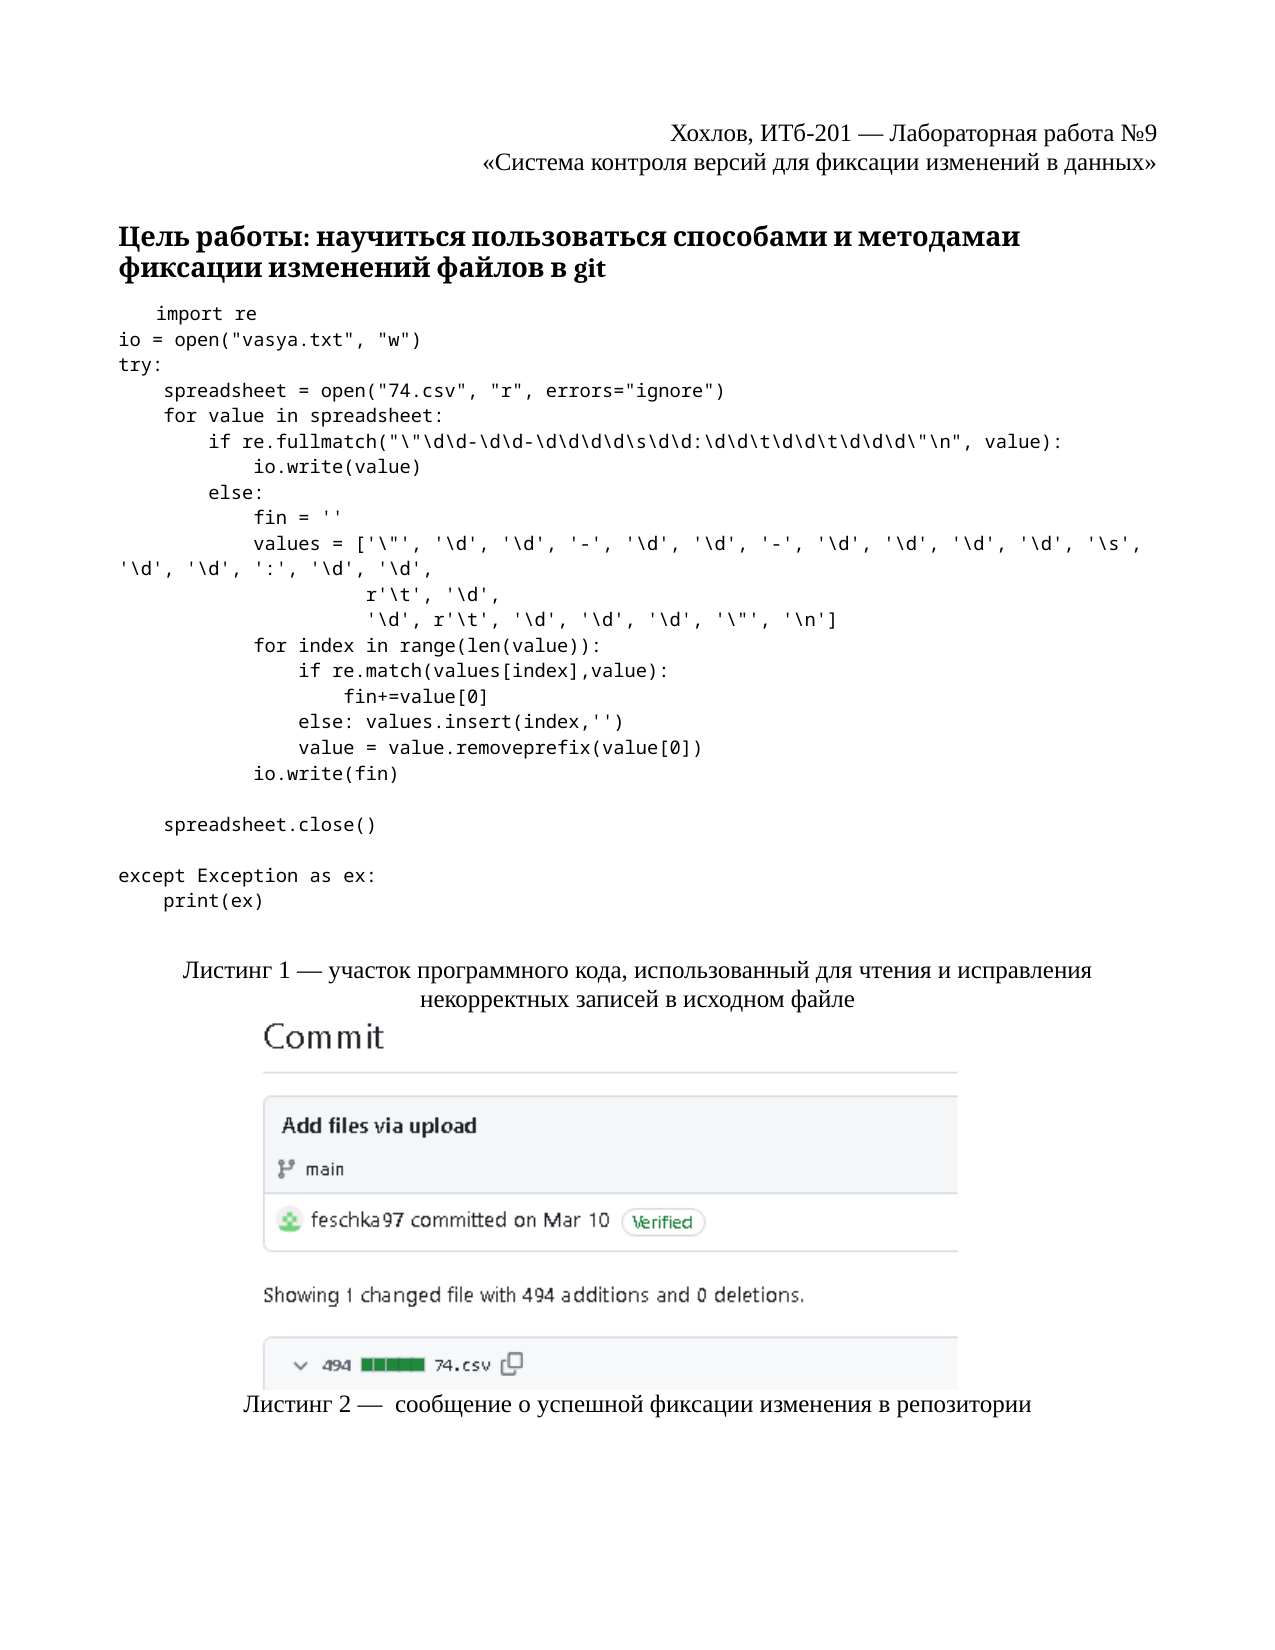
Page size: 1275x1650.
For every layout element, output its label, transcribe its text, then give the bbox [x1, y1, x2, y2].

picture [254, 1019, 958, 1390]
text import re io = open("vasya.txt", "w") try: spreadsheet = open("74.csv", "r", errors="ignore") for value in spreadsheet: if re.fullmatch("\"\d\d-\d\d-\d\d\d\d\s\d\d:\d\d\t\d\d\t\d\d\d\"\n", value): io.write(value) else: fin = '' values = ['\"', '\d', '\d', '-', '\d', '\d', '-', '\d', '\d', '\d', '\d', '\s', '\d', '\d', ':', '\d', '\d', r'\t', '\d', '\d', r'\t', '\d', '\d', '\d', '\"', '\n'] for index in range(len(value)): if re.match(values[index],value): fin+=value[0] else: values.insert(index,'') value = value.removeprefix(value[0]) io.write(fin) spreadsheet.close() except Exception as ex: print(ex) [118, 301, 1157, 938]
text Листинг 2 — сообщение о успешной фиксации изменения в репозитории [118, 1013, 1157, 1418]
subtitle Цель работы: научиться пользоваться способами и методамаи фиксации изменений файлов в git [118, 222, 1157, 284]
text Листинг 1 — участок программного кода, использованный для чтения и исправления некорректных записей в исходном файле [118, 955, 1157, 1013]
